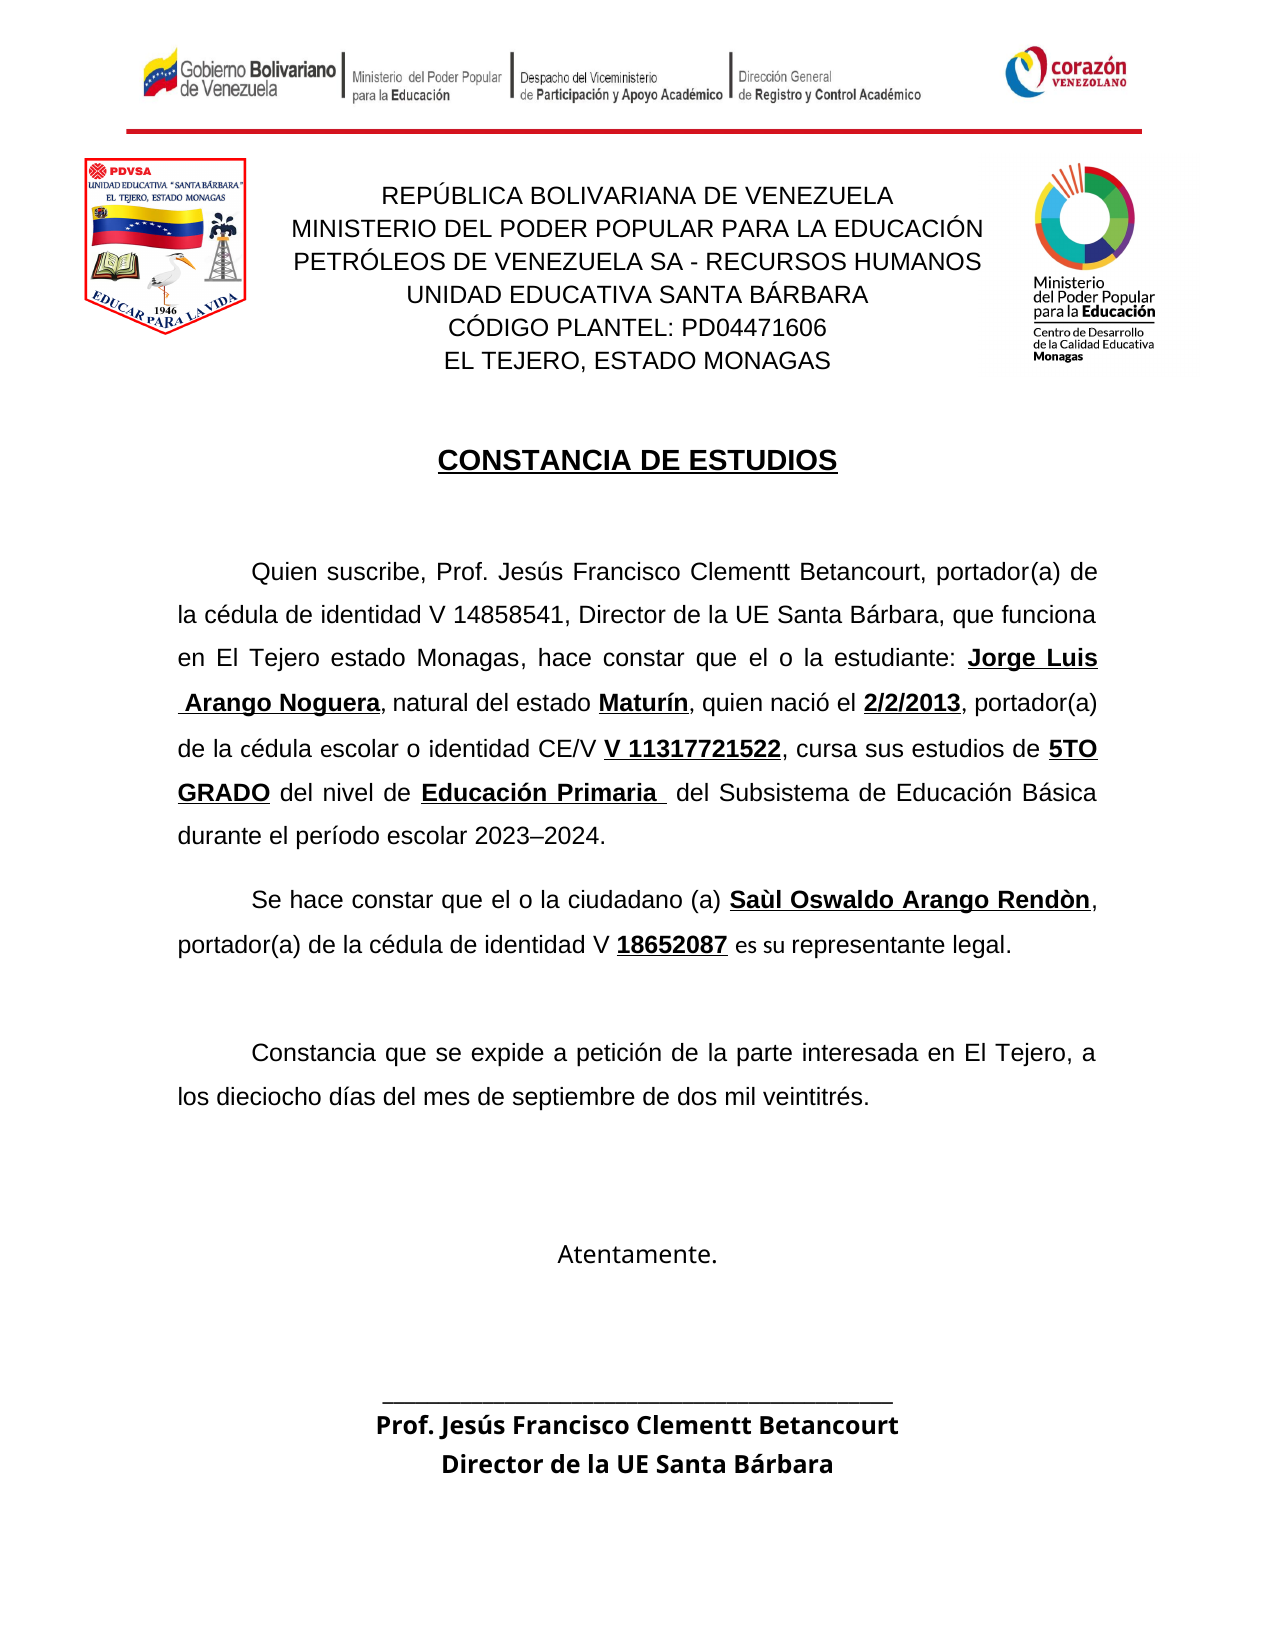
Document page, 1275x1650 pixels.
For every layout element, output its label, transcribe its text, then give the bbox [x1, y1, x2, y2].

text EL TEJERO, ESTADO MONAGAS [177, 346, 978, 374]
subtitle PETRÓLEOS DE VENEZUELA SA - RECURSOS HUMANOS [252, 247, 978, 275]
picture [79, 158, 252, 335]
text Constancia que se expide a petición de la parte interesada en El Tejero, a los dieciocho días del mes de septiembre de dos mil veintitrés. [177, 1038, 1098, 1110]
text UNIDAD EDUCATIVA SANTA BÁRBARA [252, 280, 978, 308]
subtitle MINISTERIO DEL PODER POPULAR PARA LA EDUCACIÓN [252, 214, 978, 242]
picture [126, 11, 1142, 134]
text CÓDIGO PLANTEL: PD04471606 [177, 313, 978, 341]
subtitle REPÚBLICA BOLIVARIANA DE VENEZUELA [252, 181, 978, 209]
text Atentamente. [177, 1237, 1098, 1271]
picture [978, 153, 1200, 377]
subtitle CONSTANCIA DE ESTUDIOS [177, 443, 1098, 476]
text Se hace constar que el o la ciudadano (a) Saùl Oswaldo Arango Rendòn, portador(a) de la cédula de identidad V 18652087 es su representante legal. [177, 885, 1098, 959]
text Prof. Jesús Francisco Clementt Betancourt [177, 1407, 1098, 1441]
text Director de la UE Santa Bárbara [177, 1447, 1098, 1481]
text ______________________________________________ [177, 1373, 1098, 1407]
text Quien suscribe, Prof. Jesús Francisco Clementt Betancourt, portador(a) de la cédula de identidad V 14858541, Director de la UE Santa Bárbara, que funciona en El Tejero estado Monagas, hace constar que el o la estudiante: Jorge Luis Arango Noguera, natural del estado Maturín, quien nació el 2/2/2013, portador(a) de la cédula escolar o identidad CE/V V 11317721522, cursa sus estudios de 5TO GRADO del nivel de Educación Primaria del Subsistema de Educación Básica durante el período escolar 2023–2024. [177, 557, 1098, 849]
